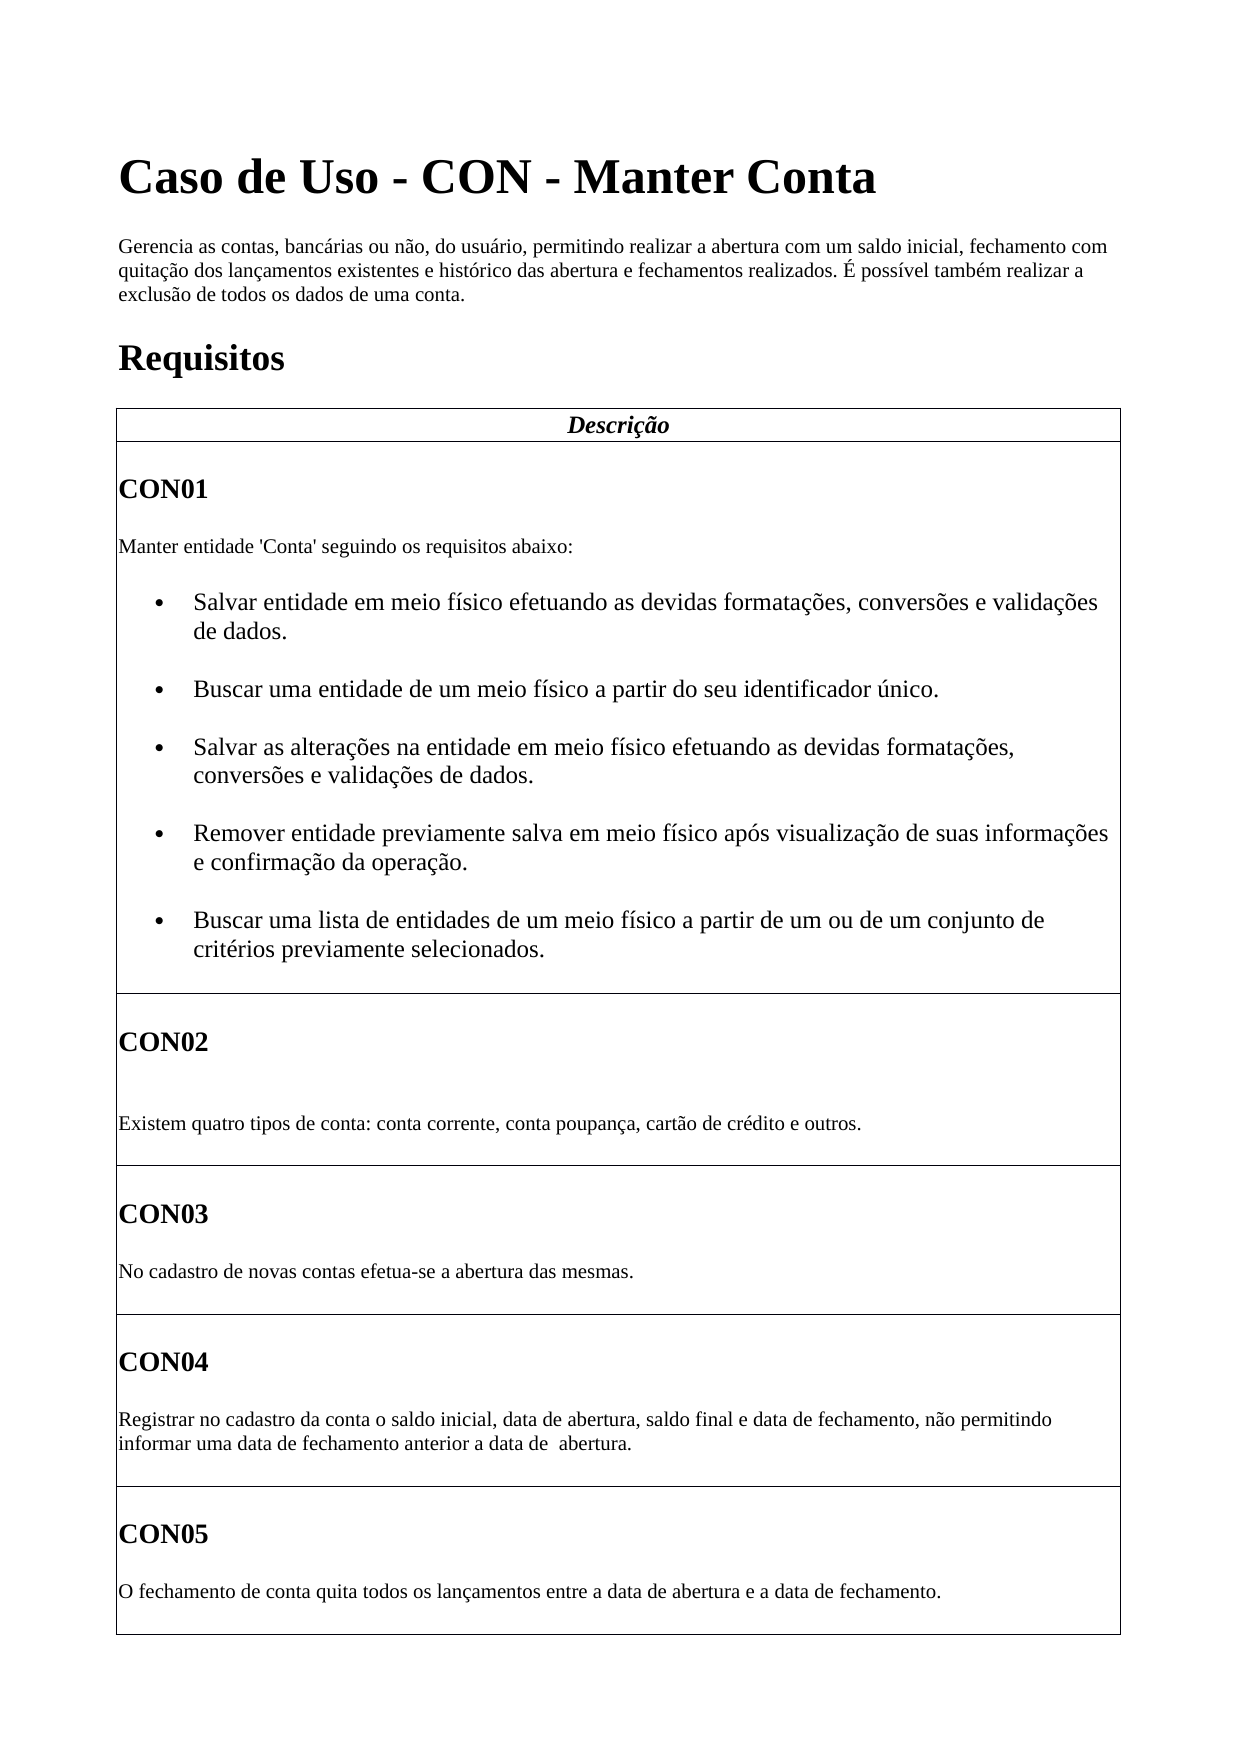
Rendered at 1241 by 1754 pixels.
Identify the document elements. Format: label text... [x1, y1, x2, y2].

subtitle Requisitos [118, 335, 1122, 378]
table_header Descrição [117, 409, 1120, 441]
text Gerencia as contas, bancárias ou não, do usuário, permitindo realizar a abertura com um saldo inicial, fechamento com quitação dos lançamentos existentes e histórico das abertura e fechamentos realizados. É possível também realizar a exclusão de todos os dados de uma conta. [118, 234, 1122, 306]
table_cell CON05 O fechamento de conta quita todos os lançamentos entre a data de abertura e a data de fechamento. [117, 1487, 1120, 1634]
table_cell CON02 Existem quatro tipos de conta: conta corrente, conta poupança, cartão de crédito e outros. [117, 994, 1120, 1165]
table_cell CON03 No cadastro de novas contas efetua-se a abertura das mesmas. [117, 1166, 1120, 1313]
table_cell CON04 Registrar no cadastro da conta o saldo inicial, data de abertura, saldo final e data de fechamento, não permitindo informar uma data de fechamento anterior a data de abertura. [117, 1315, 1120, 1486]
table_cell CON01 Manter entidade 'Conta' seguindo os requisitos abaixo: Salvar entidade em meio físico efetuando as devidas formatações, conversões e validações de dados. Buscar uma entidade de um meio físico a partir do seu identificador único. Salvar as alterações na entidade em meio físico efetuando as devidas formatações, conversões e validações de dados. Remover entidade previamente salva em meio físico após visualização de suas informações e confirmação da operação. Buscar uma lista de entidades de um meio físico a partir de um ou de um conjunto de critérios previamente selecionados. [117, 442, 1120, 993]
subtitle Caso de Uso - CON - Manter Conta [118, 147, 1122, 205]
